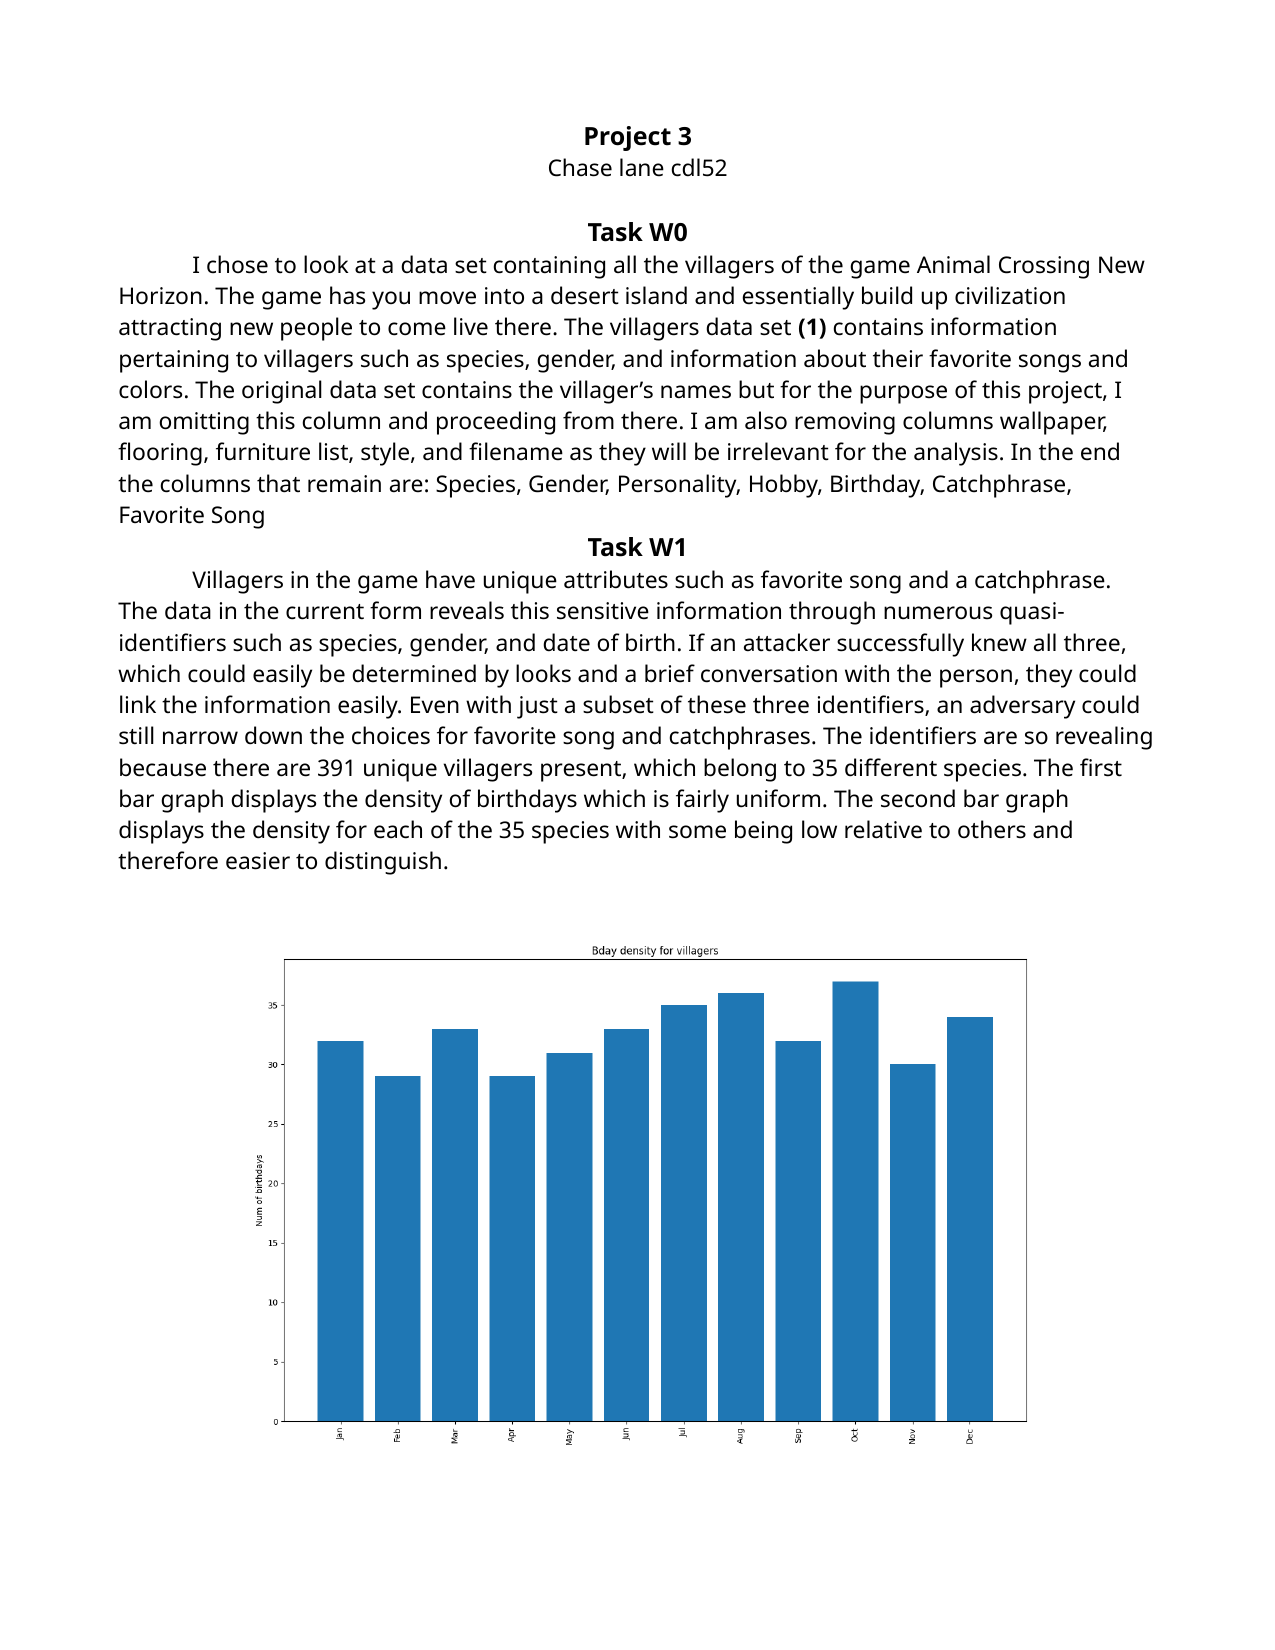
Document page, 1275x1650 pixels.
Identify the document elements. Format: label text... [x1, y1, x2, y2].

text Chase lane cdl52 [118, 152, 1157, 183]
text Project 3 [118, 118, 1157, 152]
picture [164, 887, 1122, 1487]
text Villagers in the game have unique attributes such as favorite song and a catchphrase. The data in the current form reveals this sensitive information through numerous quasi-identifiers such as species, gender, and date of birth. If an attacker successfully knew all three, which could easily be determined by looks and a brief conversation with the person, they could link the information easily. Even with just a subset of these three identifiers, an adversary could still narrow down the choices for favorite song and catchphrases. The identifiers are so revealing because there are 391 unique villagers present, which belong to 35 different species. The first bar graph displays the density of birthdays which is fairly uniform. The second bar graph displays the density for each of the 35 species with some being low relative to others and therefore easier to distinguish. [118, 564, 1157, 877]
text Task W1 [118, 530, 1157, 564]
text I chose to look at a data set containing all the villagers of the game Animal Crossing New Horizon. The game has you move into a desert island and essentially build up civilization attracting new people to come live there. The villagers data set (1) contains information pertaining to villagers such as species, gender, and information about their favorite songs and colors. The original data set contains the villager’s names but for the purpose of this project, I am omitting this column and proceeding from there. I am also removing columns wallpaper, flooring, furniture list, style, and filename as they will be irrelevant for the analysis. In the end the columns that remain are: Species, Gender, Personality, Hobby, Birthday, Catchphrase, Favorite Song [118, 249, 1157, 530]
text Task W0 [118, 215, 1157, 249]
